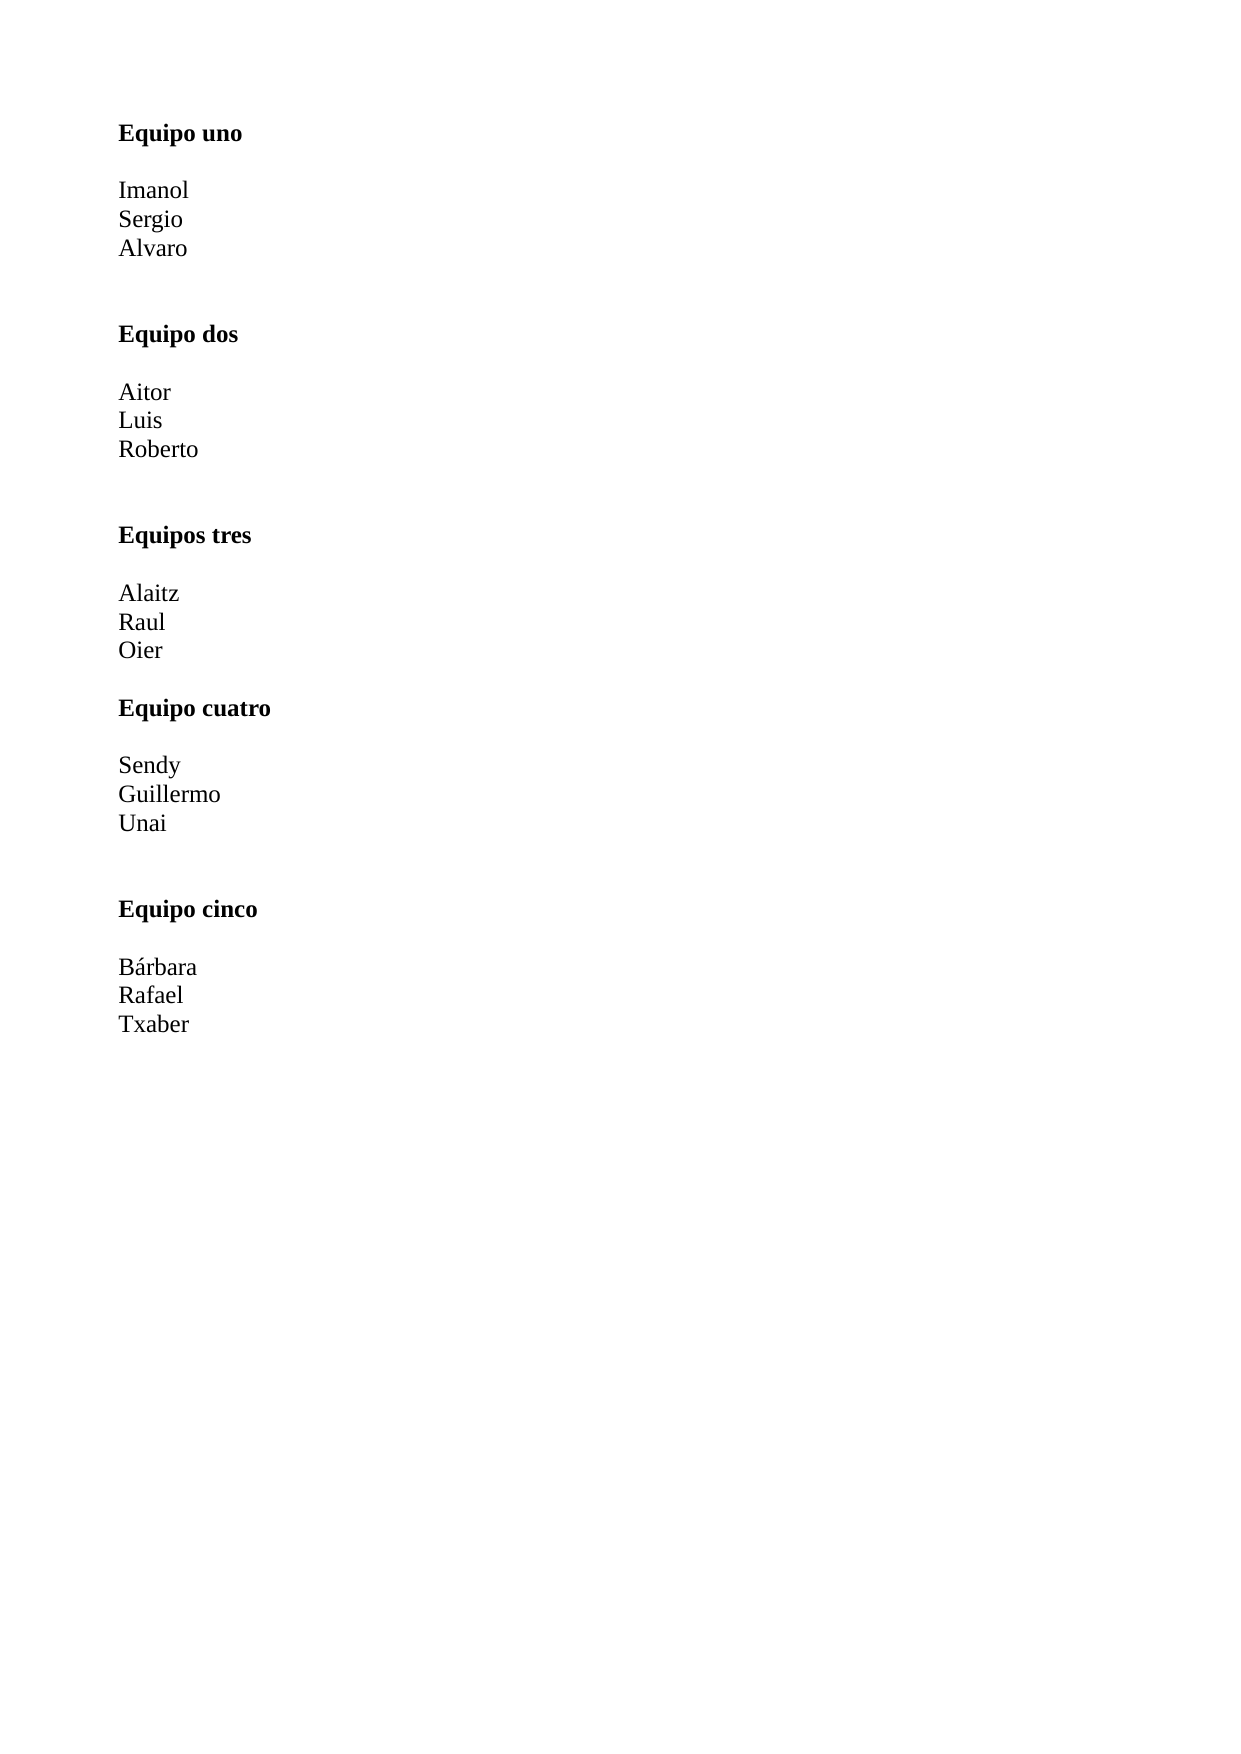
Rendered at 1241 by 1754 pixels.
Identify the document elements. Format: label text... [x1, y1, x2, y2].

text Aitor [118, 377, 1122, 406]
text Imanol [118, 176, 1122, 204]
text Alaitz [118, 578, 1122, 607]
text Equipos tres [118, 521, 1122, 549]
text Sendy [118, 751, 1122, 779]
text Alvaro [118, 233, 1122, 262]
text Equipo cuatro [118, 693, 1122, 722]
text Rafael [118, 981, 1122, 1009]
text Sergio [118, 204, 1122, 233]
text Luis [118, 406, 1122, 434]
text Unai [118, 808, 1122, 837]
text Oier [118, 636, 1122, 664]
text Txaber [118, 1009, 1122, 1038]
text Raul [118, 607, 1122, 636]
text Roberto [118, 434, 1122, 463]
text Bárbara [118, 952, 1122, 981]
text Equipo uno [118, 118, 1122, 147]
text Guillermo [118, 779, 1122, 808]
text Equipo cinco [118, 894, 1122, 923]
text Equipo dos [118, 319, 1122, 348]
